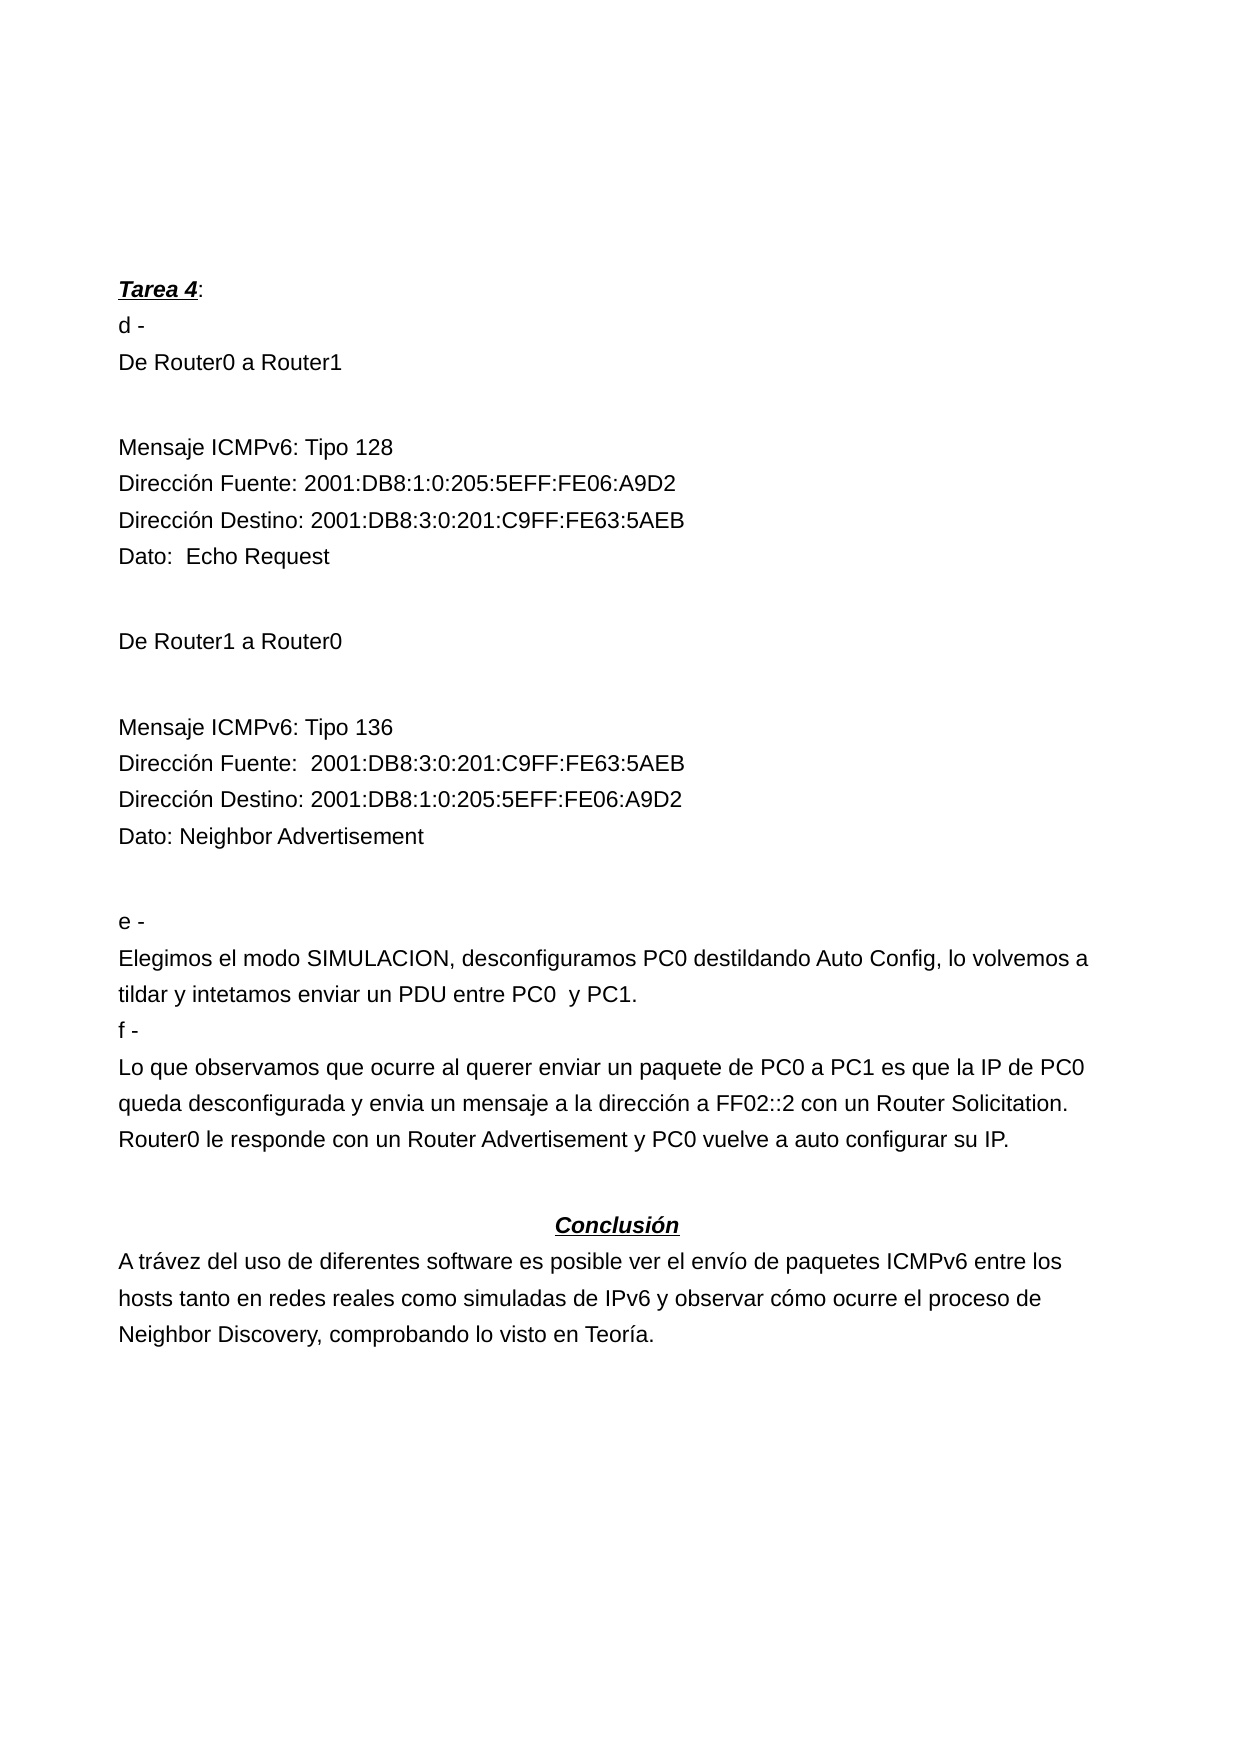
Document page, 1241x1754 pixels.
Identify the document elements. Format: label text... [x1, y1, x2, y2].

text De Router1 a Router0 [118, 628, 1122, 655]
text Elegimos el modo SIMULACION, desconfiguramos PC0 destildando Auto Config, lo volvemos a tildar y intetamos enviar un PDU entre PC0 y PC1. [118, 944, 1122, 1007]
text f - [118, 1017, 1122, 1044]
text Dato: Neighbor Advertisement [118, 823, 1122, 849]
text Mensaje ICMPv6: Tipo 128 [118, 434, 1122, 460]
text Mensaje ICMPv6: Tipo 136 [118, 714, 1122, 740]
text Router0 le responde con un Router Advertisement y PC0 vuelve a auto configurar su IP. [118, 1126, 1122, 1153]
text A trávez del uso de diferentes software es posible ver el envío de paquetes ICMPv6 entre los hosts tanto en redes reales como simuladas de IPv6 y observar cómo ocurre el proceso de Neighbor Discovery, comprobando lo visto en Teoría. [118, 1248, 1122, 1347]
text Conclusión [118, 1212, 1122, 1238]
text d - [118, 312, 1122, 338]
text Tarea 4: [118, 276, 1122, 302]
text Dirección Fuente: 2001:DB8:3:0:201:C9FF:FE63:5AEB [118, 750, 1122, 776]
text Dirección Destino: 2001:DB8:1:0:205:5EFF:FE06:A9D2 [118, 786, 1122, 813]
text De Router0 a Router1 [118, 348, 1122, 375]
text Lo que observamos que ocurre al querer enviar un paquete de PC0 a PC1 es que la IP de PC0 queda desconfigurada y envia un mensaje a la dirección a FF02::2 con un Router Solicitation. [118, 1054, 1122, 1116]
text e - [118, 908, 1122, 934]
text Dato: Echo Request [118, 543, 1122, 569]
text Dirección Destino: 2001:DB8:3:0:201:C9FF:FE63:5AEB [118, 507, 1122, 533]
text Dirección Fuente: 2001:DB8:1:0:205:5EFF:FE06:A9D2 [118, 470, 1122, 497]
